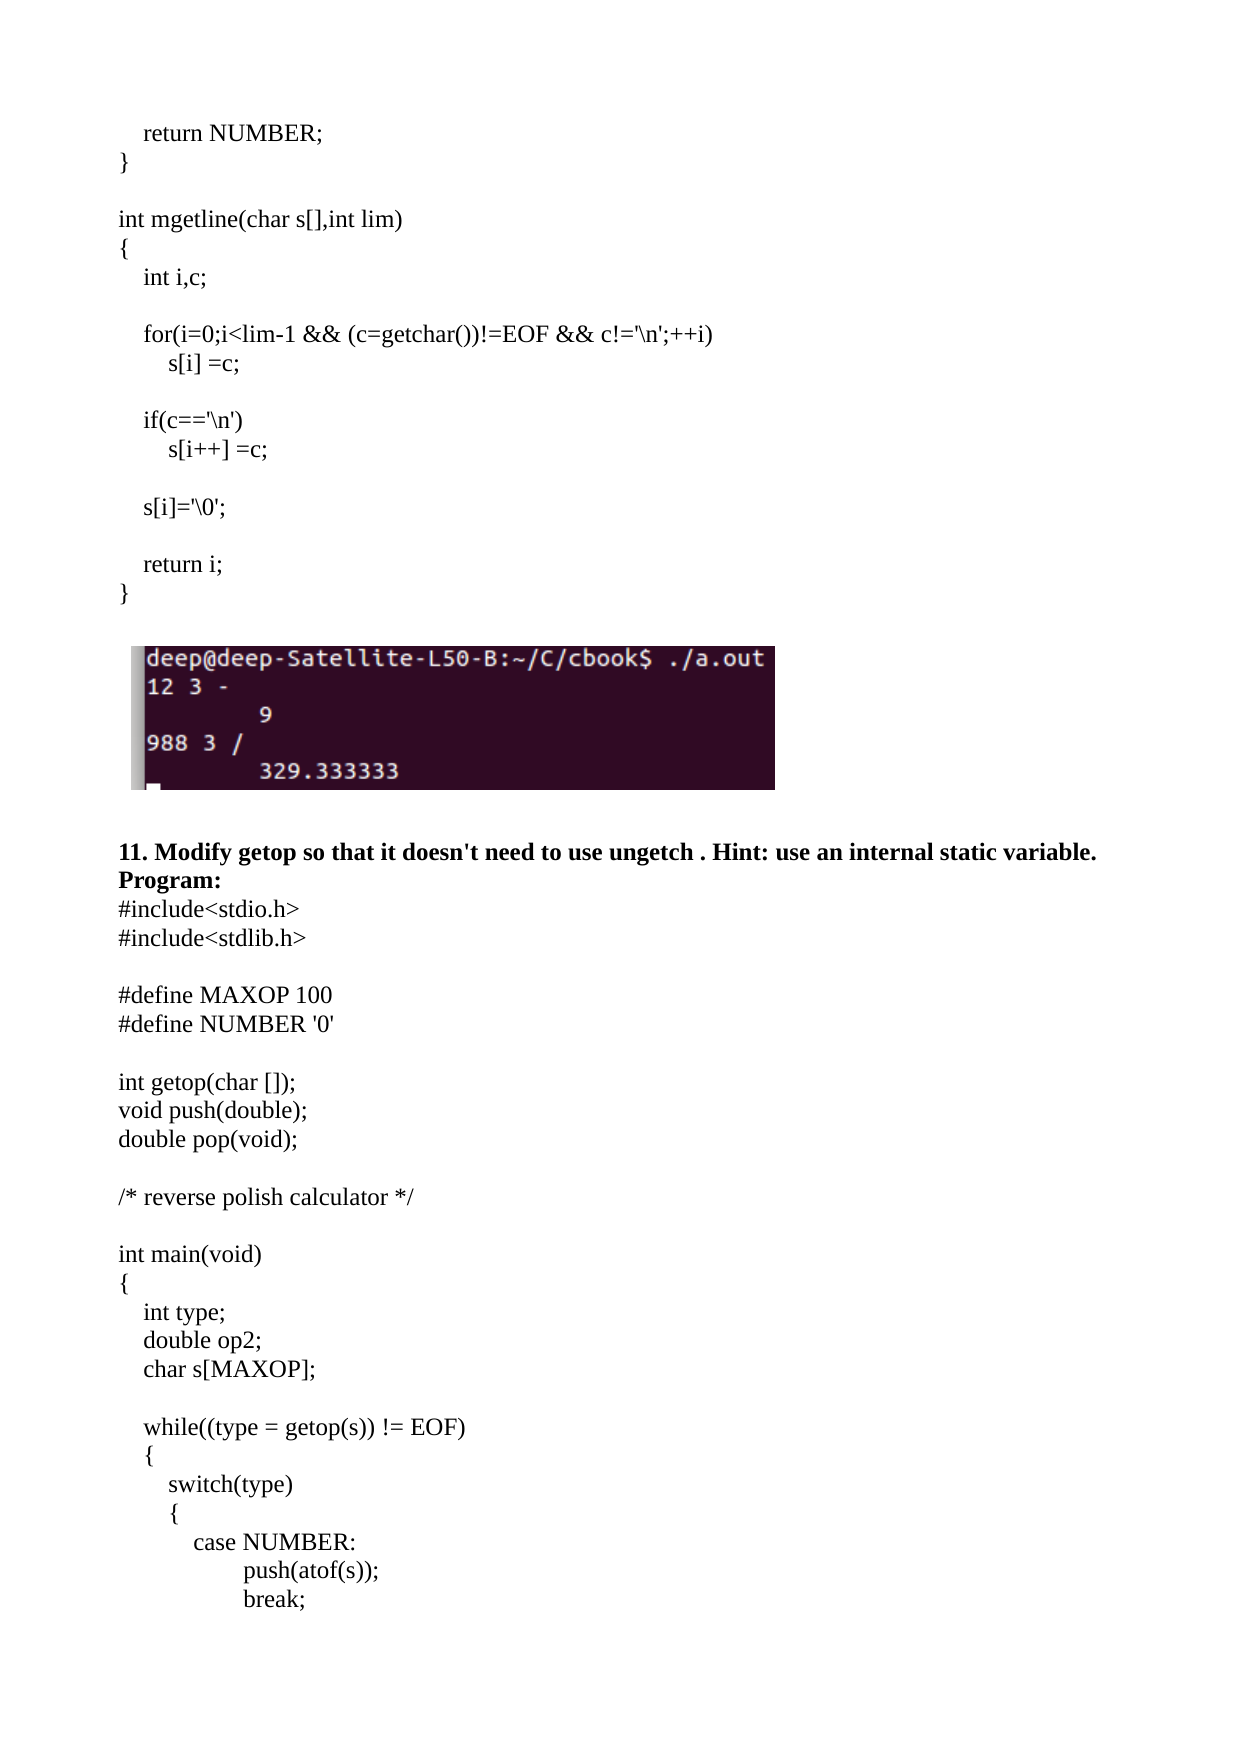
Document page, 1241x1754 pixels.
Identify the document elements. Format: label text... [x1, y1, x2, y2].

text #include<stdlib.h> [118, 923, 1122, 952]
text } [118, 578, 1122, 607]
text int mgetline(char s[],int lim) [118, 204, 1122, 233]
text #define MAXOP 100 [118, 981, 1122, 1009]
text int i,c; [118, 262, 1122, 291]
text double pop(void); [118, 1124, 1122, 1153]
text 11. Modify getop so that it doesn't need to use ungetch . Hint: use an internal static variable. [118, 837, 1122, 866]
text char s[MAXOP]; [118, 1354, 1122, 1383]
text s[i] =c; [118, 348, 1122, 377]
text return i; [118, 549, 1122, 578]
text if(c=='\n') [118, 406, 1122, 434]
text /* reverse polish calculator */ [118, 1182, 1122, 1211]
text while((type = getop(s)) != EOF) [118, 1412, 1122, 1441]
text Program: [118, 866, 1122, 894]
text { [118, 1441, 1122, 1469]
text s[i++] =c; [118, 434, 1122, 463]
text int main(void) [118, 1239, 1122, 1268]
text s[i]='\0'; [118, 492, 1122, 521]
text } [118, 147, 1122, 176]
text switch(type) [118, 1469, 1122, 1498]
text { [118, 1498, 1122, 1527]
text return NUMBER; [118, 118, 1122, 147]
text double op2; [118, 1326, 1122, 1354]
picture [131, 646, 775, 790]
text { [118, 233, 1122, 262]
text #include<stdio.h> [118, 894, 1122, 923]
text #define NUMBER '0' [118, 1009, 1122, 1038]
text int getop(char []); [118, 1067, 1122, 1096]
text { [118, 1268, 1122, 1297]
text int type; [118, 1297, 1122, 1326]
text for(i=0;i<lim-1 && (c=getchar())!=EOF && c!='\n';++i) [118, 319, 1122, 348]
text case NUMBER: [118, 1527, 1122, 1556]
text push(atof(s)); [118, 1556, 1122, 1584]
text void push(double); [118, 1096, 1122, 1124]
text break; [118, 1584, 1122, 1613]
